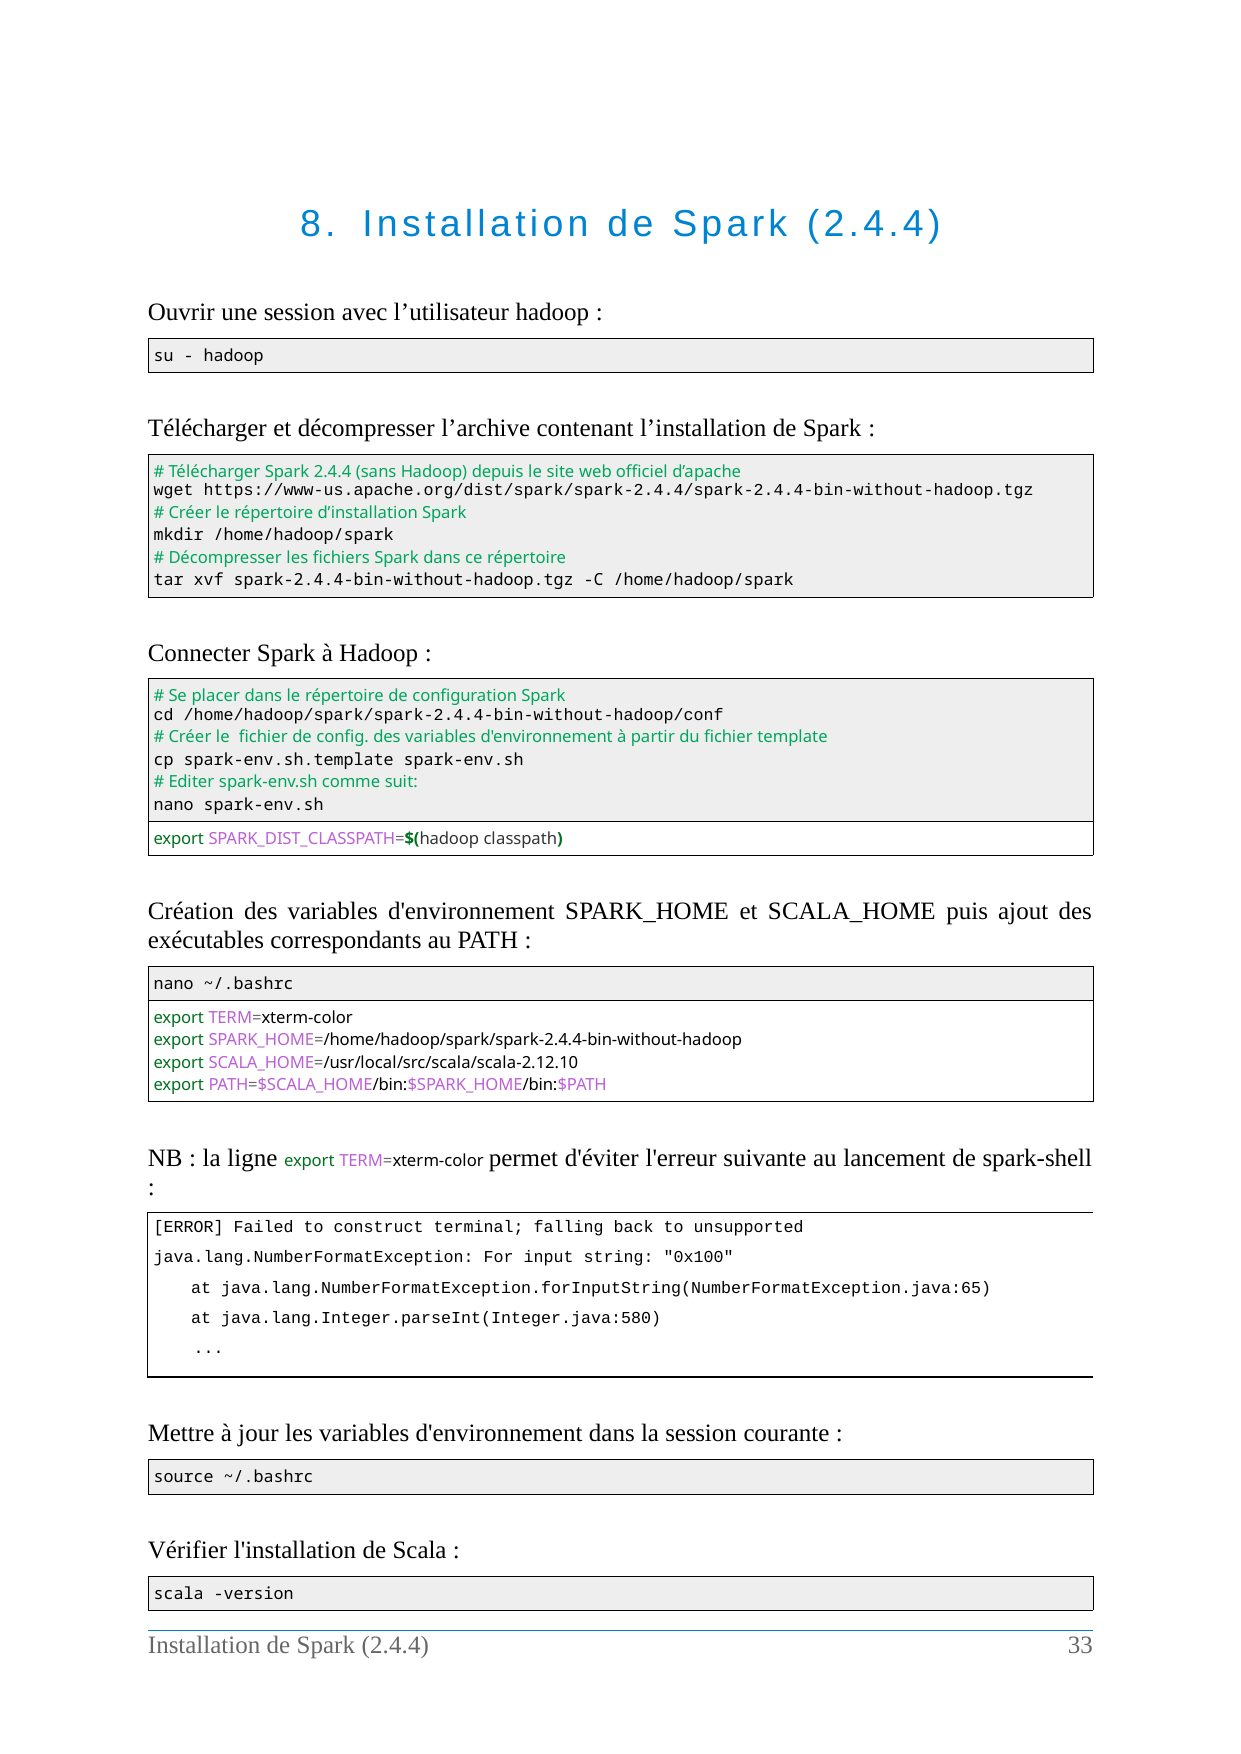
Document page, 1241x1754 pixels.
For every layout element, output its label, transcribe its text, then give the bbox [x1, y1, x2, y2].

text Mettre à jour les variables d'environnement dans la session courante : [148, 1418, 1093, 1447]
text Connecter Spark à Hadoop : [148, 637, 1093, 667]
text Ouvrir une session avec l’utilisateur hadoop : [148, 297, 1093, 326]
table_header scala -version [149, 1577, 1093, 1610]
table_header su - hadoop [149, 339, 1093, 372]
subtitle Installation de Spark (2.4.4) [148, 201, 1093, 244]
table_header source ~/.bashrc [149, 1460, 1093, 1494]
table_header # Télécharger Spark 2.4.4 (sans Hadoop) depuis le site web officiel d’apache wget https://www-us.apache.org/dist/spark/spark-2.4.4/spark-2.4.4-bin-without-hadoop.tgz # Créer le répertoire d’installation Spark mkdir /home/hadoop/spark # Décompresser les fichiers Spark dans ce répertoire tar xvf spark-2.4.4-bin-without-hadoop.tgz -C /home/hadoop/spark [149, 455, 1093, 597]
text NB : la ligne export TERM=xterm-color permet d'éviter l'erreur suivante au lancement de spark-shell : [148, 1142, 1093, 1201]
table_header [ERROR] Failed to construct terminal; falling back to unsupported java.lang.NumberFormatException: For input string: "0x100" at java.lang.NumberFormatException.forInputString(NumberFormatException.java:65) at java.lang.Integer.parseInt(Integer.java:580) ... [148, 1213, 1093, 1376]
table_cell export SPARK_DIST_CLASSPATH=$(hadoop classpath) [149, 822, 1093, 855]
table_header # Se placer dans le répertoire de configuration Spark cd /home/hadoop/spark/spark-2.4.4-bin-without-hadoop/conf # Créer le fichier de config. des variables d'environnement à partir du fichier template cp spark-env.sh.template spark-env.sh # Editer spark-env.sh comme suit: nano spark-env.sh [149, 679, 1093, 821]
text Télécharger et décompresser l’archive contenant l’installation de Spark : [148, 413, 1093, 442]
text Vérifier l'installation de Scala : [148, 1535, 1093, 1564]
table_cell export TERM=xterm-color export SPARK_HOME=/home/hadoop/spark/spark-2.4.4-bin-without-hadoop export SCALA_HOME=/usr/local/src/scala/scala-2.12.10 export PATH=$SCALA_HOME/bin:$SPARK_HOME/bin:$PATH [149, 1001, 1093, 1101]
table_header nano ~/.bashrc [149, 967, 1093, 1000]
text Création des variables d'environnement SPARK_HOME et SCALA_HOME puis ajout des exécutables correspondants au PATH : [148, 896, 1093, 954]
